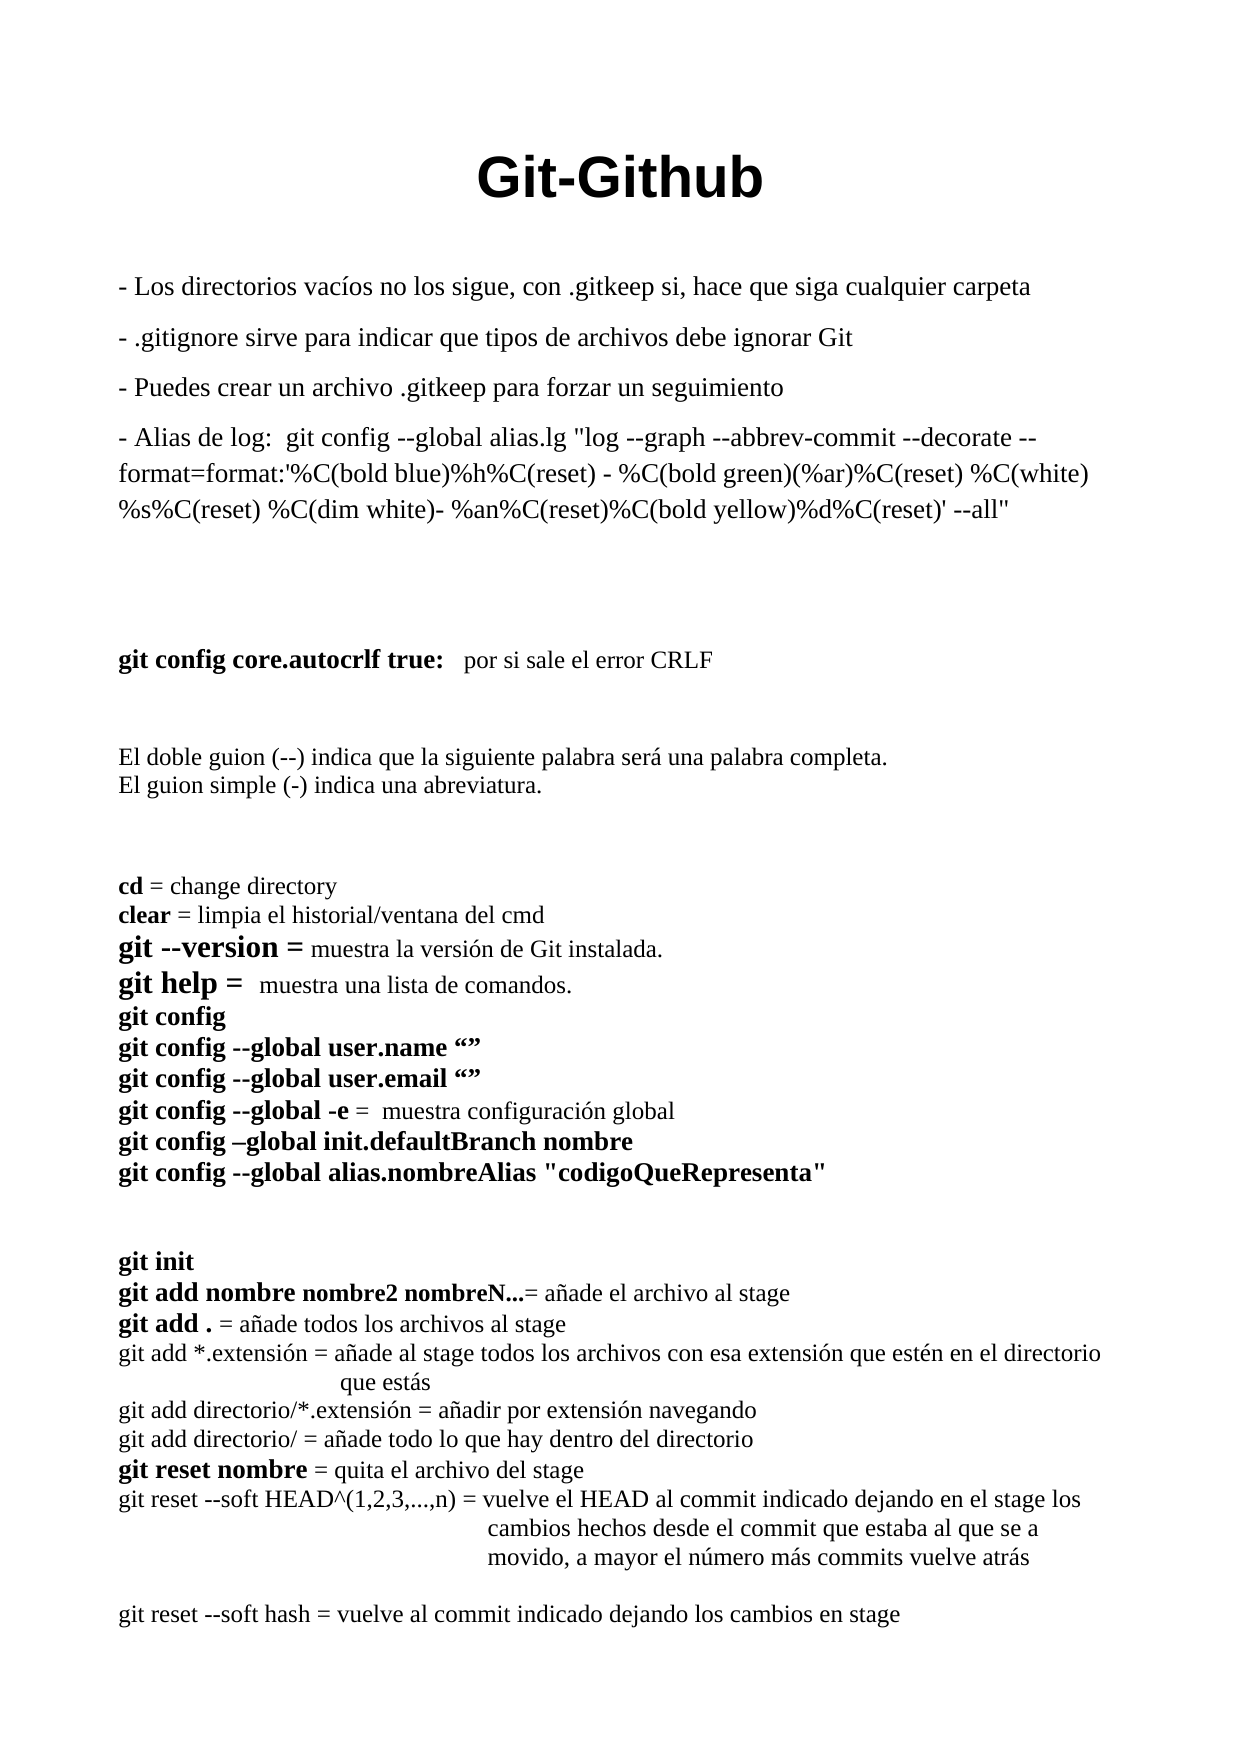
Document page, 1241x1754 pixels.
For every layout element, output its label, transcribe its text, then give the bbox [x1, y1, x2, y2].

text git help = muestra una lista de comandos. [118, 964, 1122, 1000]
text git add directorio/*.extensión = añadir por extensión navegando [118, 1396, 1122, 1424]
text git add nombre nombre2 nombreN...= añade el archivo al stage [118, 1276, 1122, 1307]
text git config --global user.name “” [118, 1031, 1122, 1063]
text git reset --soft HEAD^(1,2,3,...,n) = vuelve el HEAD al commit indicado dejando en el stage los cambios hechos desde el commit que estaba al que se a movido, a mayor el número más commits vuelve atrás [118, 1484, 1122, 1571]
text git config core.autocrlf true: por si sale el error CRLF [118, 644, 1122, 675]
text git config –global init.defaultBranch nombre [118, 1125, 1122, 1156]
text git init [118, 1245, 1122, 1276]
text git config --global -e = muestra configuración global [118, 1094, 1122, 1125]
text git config --global user.email “” [118, 1063, 1122, 1094]
text git config [118, 1000, 1122, 1031]
title Git-Github [118, 143, 1122, 210]
text clear = limpia el historial/ventana del cmd [118, 900, 1122, 928]
text git --version = muestra la versión de Git instalada. [118, 928, 1122, 964]
text El doble guion (--) indica que la siguiente palabra será una palabra completa. [118, 742, 1122, 770]
text git config --global alias.nombreAlias "codigoQueRepresenta" [118, 1156, 1122, 1187]
text - Los directorios vacíos no los sigue, con .gitkeep si, hace que siga cualquier carpeta [118, 270, 1122, 301]
text git add *.extensión = añade al stage todos los archivos con esa extensión que estén en el directorio que estás [118, 1338, 1122, 1396]
text cd = change directory [118, 871, 1122, 900]
text git reset --soft hash = vuelve al commit indicado dejando los cambios en stage [118, 1599, 1122, 1628]
text - Puedes crear un archivo .gitkeep para forzar un seguimiento [118, 371, 1122, 402]
text git add . = añade todos los archivos al stage [118, 1307, 1122, 1338]
text git reset nombre = quita el archivo del stage [118, 1453, 1122, 1484]
text - Alias de log: git config --global alias.lg "log --graph --abbrev-commit --decorate --format=format:'%C(bold blue)%h%C(reset) - %C(bold green)(%ar)%C(reset) %C(white)%s%C(reset) %C(dim white)- %an%C(reset)%C(bold yellow)%d%C(reset)' --all" [118, 421, 1122, 524]
text El guion simple (-) indica una abreviatura. [118, 770, 1122, 799]
text git add directorio/ = añade todo lo que hay dentro del directorio [118, 1424, 1122, 1453]
text - .gitignore sirve para indicar que tipos de archivos debe ignorar Git [118, 321, 1122, 352]
